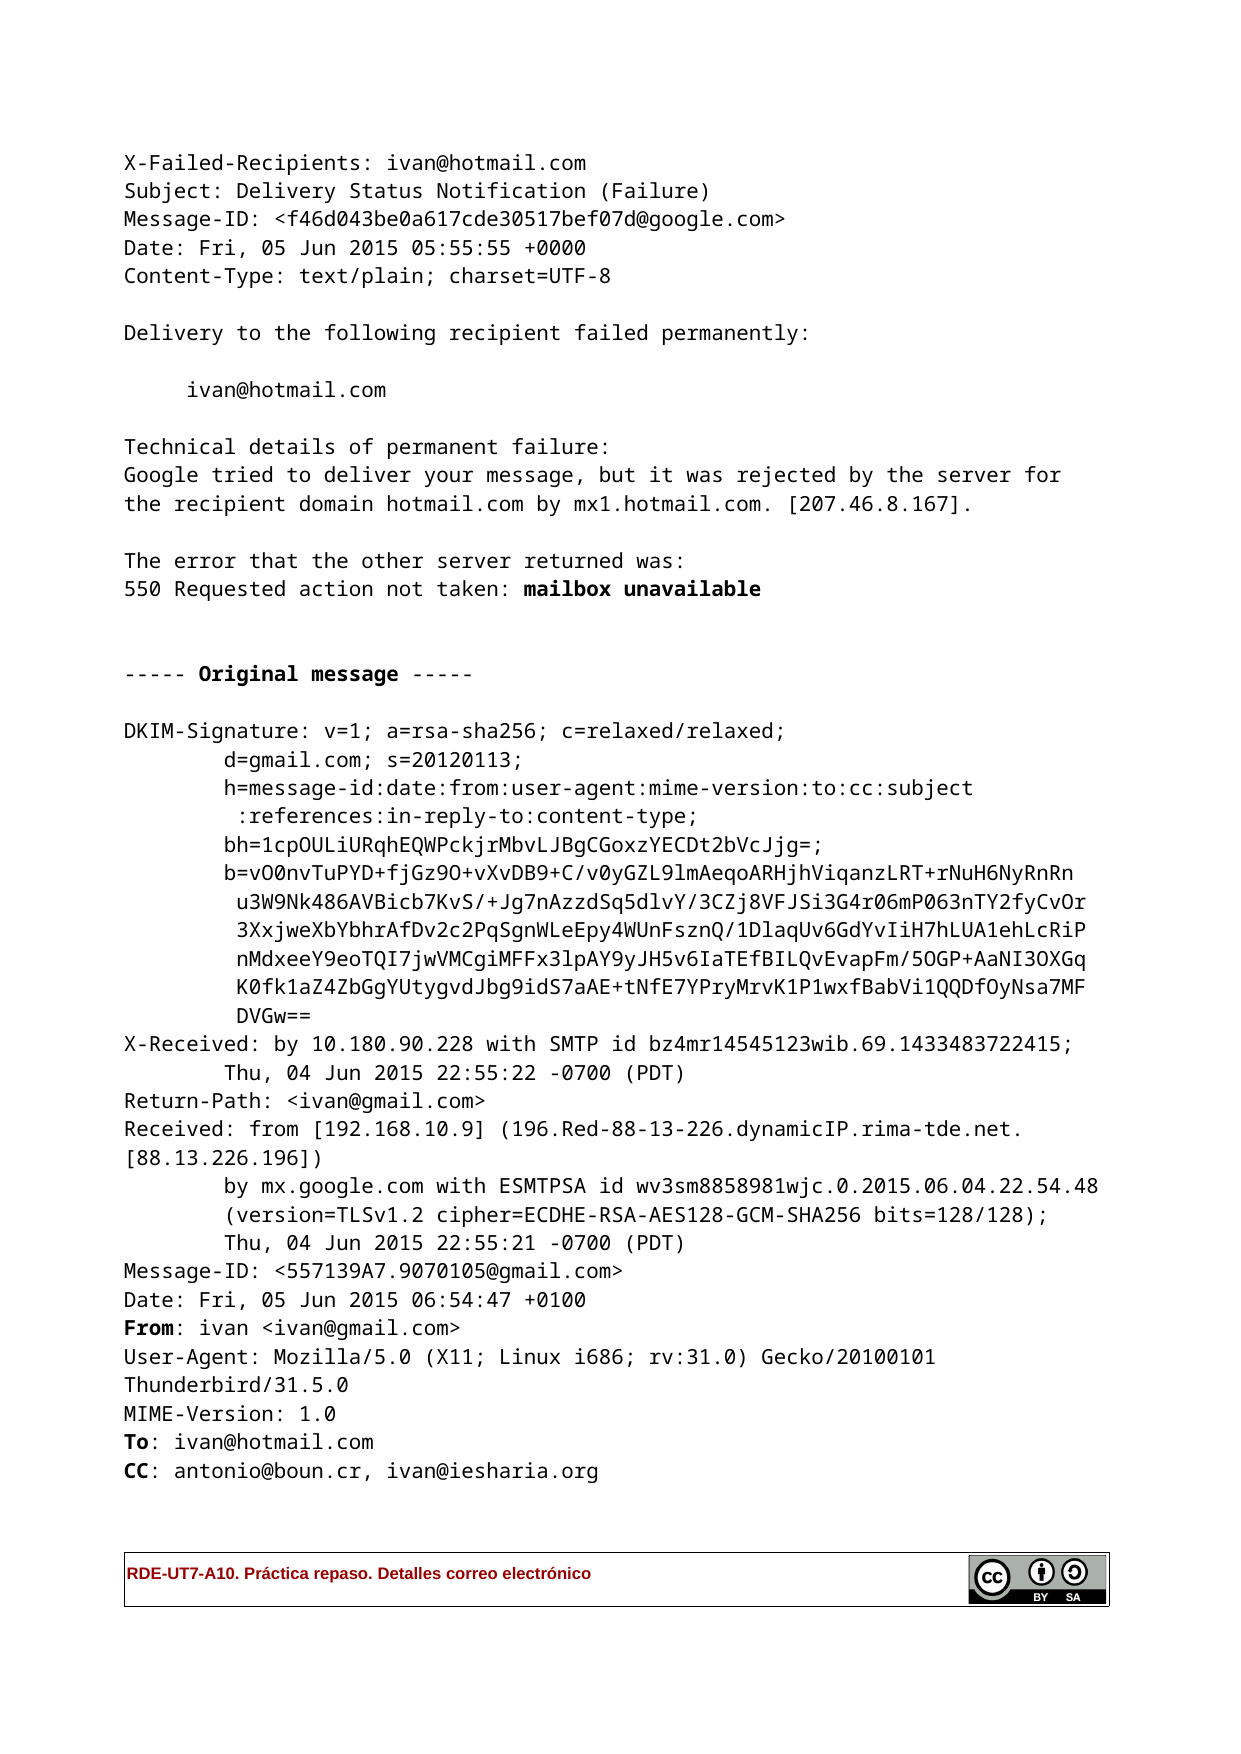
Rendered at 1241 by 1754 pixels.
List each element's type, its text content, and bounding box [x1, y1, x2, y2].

text CC: antonio@boun.cr, ivan@iesharia.org [123, 1456, 1109, 1484]
text h=message-id:date:from:user-agent:mime-version:to:cc:subject [123, 773, 1109, 802]
text MIME-Version: 1.0 [123, 1399, 1109, 1427]
text Delivery to the following recipient failed permanently: [123, 318, 1109, 347]
text Date: Fri, 05 Jun 2015 06:54:47 +0100 [123, 1285, 1109, 1313]
text DKIM-Signature: v=1; a=rsa-sha256; c=relaxed/relaxed; [123, 716, 1109, 745]
text 3XxjweXbYbhrAfDv2c2PqSgnWLeEpy4WUnFsznQ/1DlaqUv6GdYvIiH7hLUA1ehLcRiP [123, 915, 1109, 944]
text nMdxeeY9eoTQI7jwVMCgiMFFx3lpAY9yJH5v6IaTEfBILQvEvapFm/5OGP+AaNI3OXGq [123, 944, 1109, 972]
text Google tried to deliver your message, but it was rejected by the server for the recipient domain hotmail.com by mx1.hotmail.com. [207.46.8.167]. [123, 460, 1109, 517]
text Message-ID: <f46d043be0a617cde30517bef07d@google.com> [123, 204, 1109, 233]
text 550 Requested action not taken: mailbox unavailable [123, 574, 1109, 603]
text To: ivan@hotmail.com [123, 1427, 1109, 1456]
text DVGw== [123, 1001, 1109, 1029]
text Return-Path: <ivan@gmail.com> [123, 1086, 1109, 1114]
text From: ivan <ivan@gmail.com> [123, 1313, 1109, 1342]
text Received: from [192.168.10.9] (196.Red-88-13-226.dynamicIP.rima-tde.net. [88.13.226.196]) [123, 1114, 1109, 1171]
text Technical details of permanent failure: [123, 432, 1109, 460]
text X-Failed-Recipients: ivan@hotmail.com [123, 148, 1109, 176]
text ivan@hotmail.com [123, 375, 1109, 403]
text Date: Fri, 05 Jun 2015 05:55:55 +0000 [123, 233, 1109, 261]
text ----- Original message ----- [123, 659, 1109, 688]
text u3W9Nk486AVBicb7KvS/+Jg7nAzzdSq5dlvY/3CZj8VFJSi3G4r06mP063nTY2fyCvOr [123, 887, 1109, 915]
text Content-Type: text/plain; charset=UTF-8 [123, 261, 1109, 290]
text User-Agent: Mozilla/5.0 (X11; Linux i686; rv:31.0) Gecko/20100101 Thunderbird/31.5.0 [123, 1342, 1109, 1399]
text Subject: Delivery Status Notification (Failure) [123, 176, 1109, 204]
text (version=TLSv1.2 cipher=ECDHE-RSA-AES128-GCM-SHA256 bits=128/128); [123, 1200, 1109, 1228]
text bh=1cpOULiURqhEQWPckjrMbvLJBgCGoxzYECDt2bVcJjg=; [123, 830, 1109, 858]
text d=gmail.com; s=20120113; [123, 745, 1109, 773]
text b=vO0nvTuPYD+fjGz9O+vXvDB9+C/v0yGZL9lmAeqoARHjhViqanzLRT+rNuH6NyRnRn [123, 858, 1109, 887]
picture [968, 1555, 1107, 1604]
text Message-ID: <557139A7.9070105@gmail.com> [123, 1257, 1109, 1285]
text Thu, 04 Jun 2015 22:55:22 -0700 (PDT) [123, 1058, 1109, 1086]
text by mx.google.com with ESMTPSA id wv3sm8858981wjc.0.2015.06.04.22.54.48 [123, 1171, 1109, 1200]
text The error that the other server returned was: [123, 546, 1109, 574]
text K0fk1aZ4ZbGgYUtygvdJbg9idS7aAE+tNfE7YPryMrvK1P1wxfBabVi1QQDfOyNsa7MF [123, 972, 1109, 1001]
text X-Received: by 10.180.90.228 with SMTP id bz4mr14545123wib.69.1433483722415; [123, 1029, 1109, 1058]
text Thu, 04 Jun 2015 22:55:21 -0700 (PDT) [123, 1228, 1109, 1257]
text :references:in-reply-to:content-type; [123, 802, 1109, 830]
